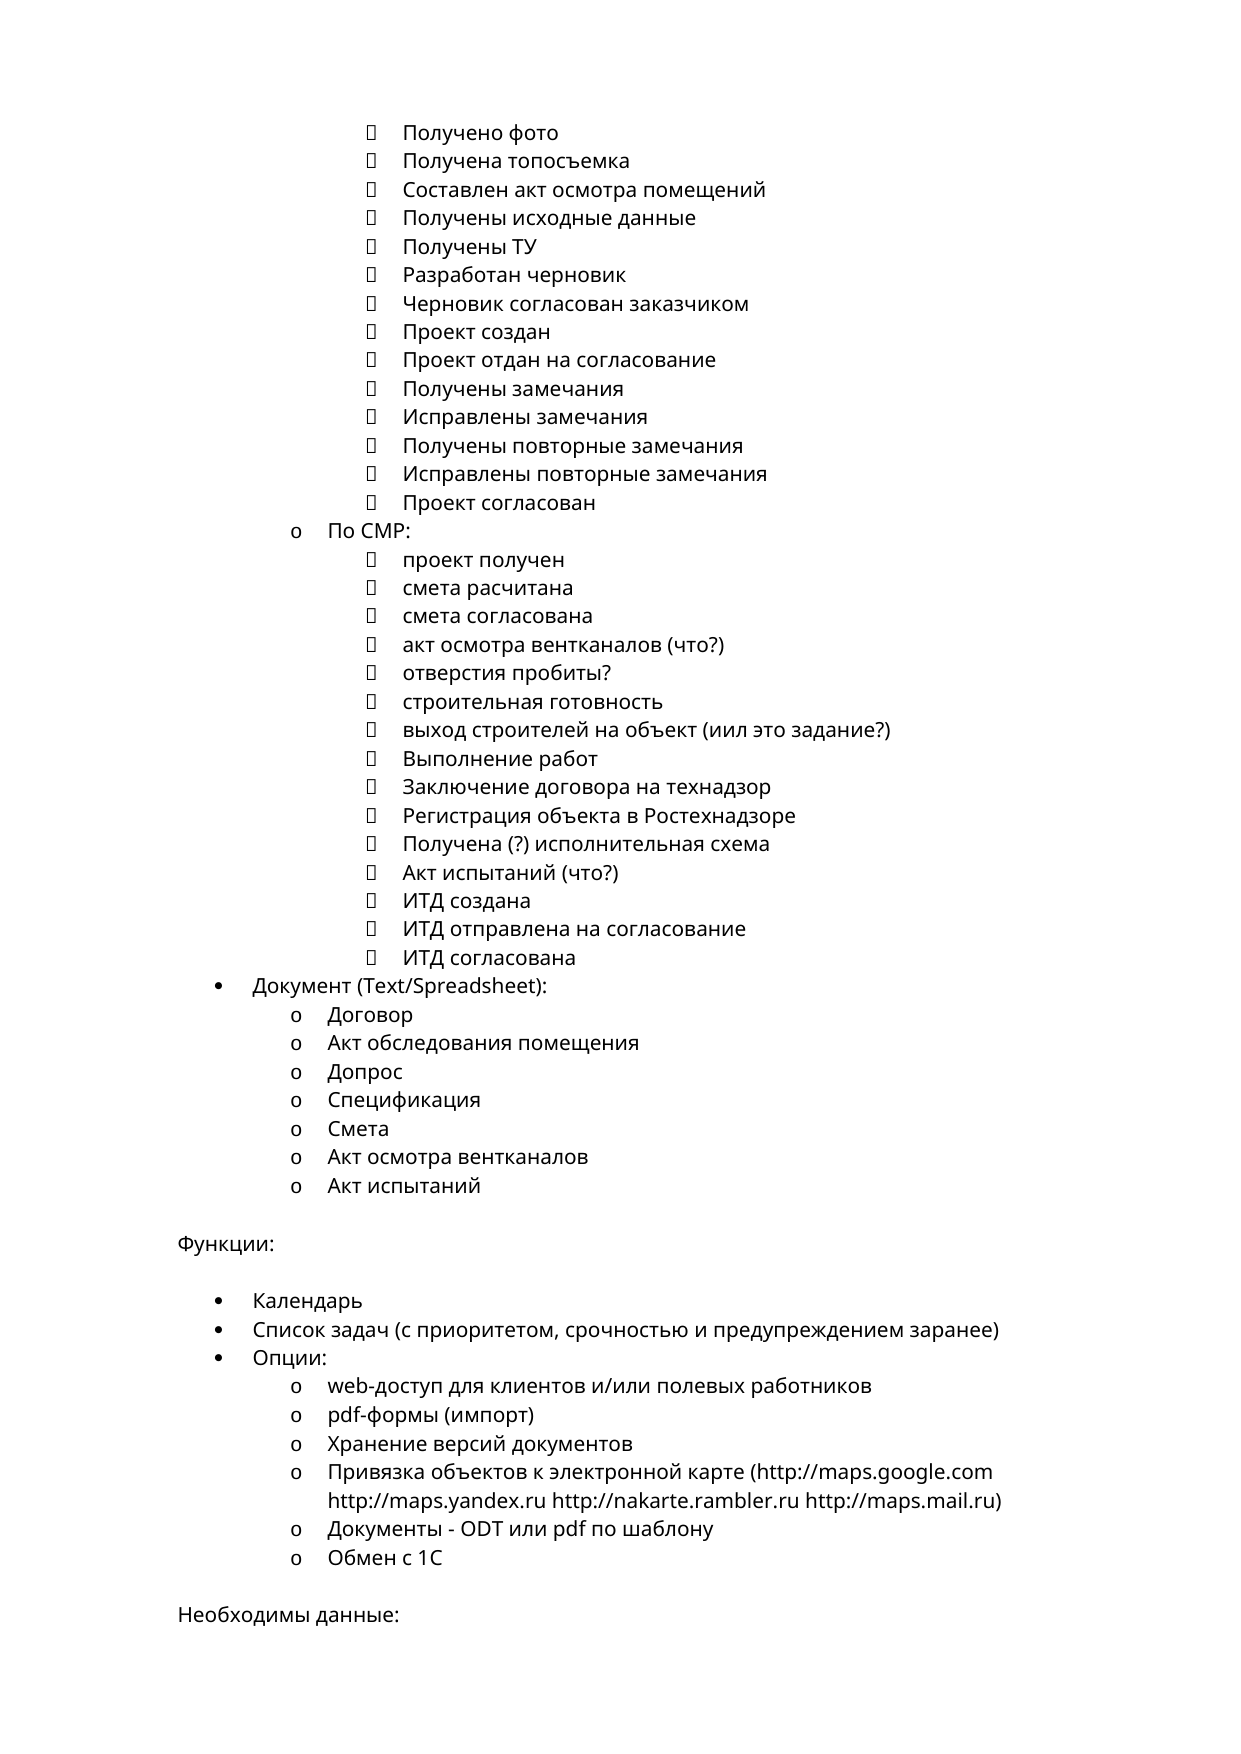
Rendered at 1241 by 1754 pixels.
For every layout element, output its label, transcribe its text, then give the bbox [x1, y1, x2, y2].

list Получены замечания [365, 374, 402, 402]
list pdf-формы (импорт) [290, 1400, 327, 1429]
list смета согласована [365, 602, 402, 630]
list Получены ТУ [542, 232, 1152, 260]
list Исправлены замечания [365, 402, 1152, 431]
list ИТД отправлена на согласование [365, 914, 1152, 943]
list Акт осмотра вентканалов [290, 1142, 1152, 1171]
list выход строителей на объект (иил это задание?) [896, 715, 1152, 744]
list Договор [290, 1000, 327, 1028]
list Смета [290, 1114, 327, 1142]
list проект получен [570, 545, 1152, 573]
text Функции: [280, 1229, 1152, 1257]
list строительная готовность [669, 687, 1152, 715]
list Получено фото [564, 118, 1152, 147]
list Документы - ODT или pdf по шаблону [719, 1514, 1152, 1543]
list Составлен акт осмотра помещений [772, 175, 1152, 203]
list Регистрация объекта в Ростехнадзоре [802, 801, 1152, 829]
list Исправлены повторные замечания [365, 459, 402, 488]
list Разработан черновик [365, 260, 402, 289]
list Привязка объектов к электронной карте (http://maps.google.com http://maps.yandex.ru http://nakarte.rambler.ru http://maps.mail.ru) [999, 1457, 1152, 1514]
list акт осмотра вентканалов (что?) [365, 630, 402, 658]
list Проект создан [365, 317, 402, 346]
list Опции: [215, 1343, 252, 1372]
list Хранение версий документов [290, 1429, 327, 1457]
list По СМР: [416, 516, 1152, 545]
list выход строителей на объект (иил это задание?) [365, 715, 402, 744]
list Календарь [368, 1286, 1152, 1315]
list Допрос [408, 1057, 1152, 1085]
list Проект создан [556, 317, 1152, 346]
list Календарь [215, 1286, 252, 1315]
list Обмен с 1С [448, 1543, 1152, 1571]
list Обмен с 1С [290, 1543, 327, 1571]
list ИТД создана [365, 886, 402, 914]
list Спецификация [487, 1085, 1152, 1114]
list Получены ТУ [365, 232, 402, 260]
list Получены исходные данные [365, 203, 1152, 232]
list проект получен [365, 545, 402, 573]
list pdf-формы (импорт) [539, 1400, 1152, 1429]
list web-доступ для клиентов и/или полевых работников [290, 1372, 327, 1400]
list Черновик согласован заказчиком [755, 289, 1152, 317]
list акт осмотра вентканалов (что?) [730, 630, 1152, 658]
list Составлен акт осмотра помещений [365, 175, 402, 203]
list Акт испытаний [487, 1171, 1152, 1199]
list web-доступ для клиентов и/или полевых работников [878, 1372, 1152, 1400]
list Хранение версий документов [638, 1429, 1152, 1457]
list Получена (?) исполнительная схема [776, 829, 1152, 858]
list Проект отдан на согласование [722, 346, 1152, 374]
list Получена (?) исполнительная схема [365, 829, 402, 858]
list Регистрация объекта в Ростехнадзоре [365, 801, 402, 829]
list Получена топосъемка [636, 147, 1152, 175]
list Получено фото [365, 118, 402, 147]
list Акт испытаний [290, 1171, 327, 1199]
list Исправлены повторные замечания [773, 459, 1152, 488]
list строительная готовность [365, 687, 402, 715]
list смета расчитана [365, 573, 402, 602]
list Допрос [290, 1057, 327, 1085]
list Список задач (с приоритетом, срочностью и предупреждением заранее) [1005, 1315, 1152, 1343]
list Документы - ODT или pdf по шаблону [290, 1514, 327, 1543]
list Проект согласован [365, 488, 402, 516]
list Выполнение работ [603, 744, 1152, 772]
list Черновик согласован заказчиком [365, 289, 402, 317]
list ИТД согласована [365, 943, 402, 971]
list Документ (Text/Spreadsheet): [553, 971, 1152, 1000]
list Акт обследования помещения [645, 1028, 1152, 1057]
list Получены повторные замечания [749, 431, 1152, 459]
list Получена топосъемка [365, 147, 402, 175]
list Заключение договора на технадзор [777, 772, 1152, 801]
list смета согласована [598, 602, 1152, 630]
list Договор [419, 1000, 1152, 1028]
list Смета [395, 1114, 1152, 1142]
list Получены замечания [629, 374, 1152, 402]
list Заключение договора на технадзор [365, 772, 402, 801]
list Документ (Text/Spreadsheet): [215, 971, 252, 1000]
list ИТД согласована [582, 943, 1152, 971]
list Акт испытаний (что?) [624, 858, 1152, 886]
list Выполнение работ [365, 744, 402, 772]
list Акт испытаний (что?) [365, 858, 402, 886]
list ИТД создана [537, 886, 1152, 914]
list смета расчитана [579, 573, 1152, 602]
list Проект отдан на согласование [365, 346, 402, 374]
list Проект согласован [601, 488, 1152, 516]
list Опции: [332, 1343, 1152, 1372]
list По СМР: [290, 516, 327, 545]
list Получены повторные замечания [365, 431, 402, 459]
list отверстия пробиты? [365, 658, 1152, 687]
list Спецификация [290, 1085, 327, 1114]
text Необходимы данные: [405, 1601, 1152, 1629]
list Разработан черновик [632, 260, 1152, 289]
list Акт обследования помещения [290, 1028, 327, 1057]
